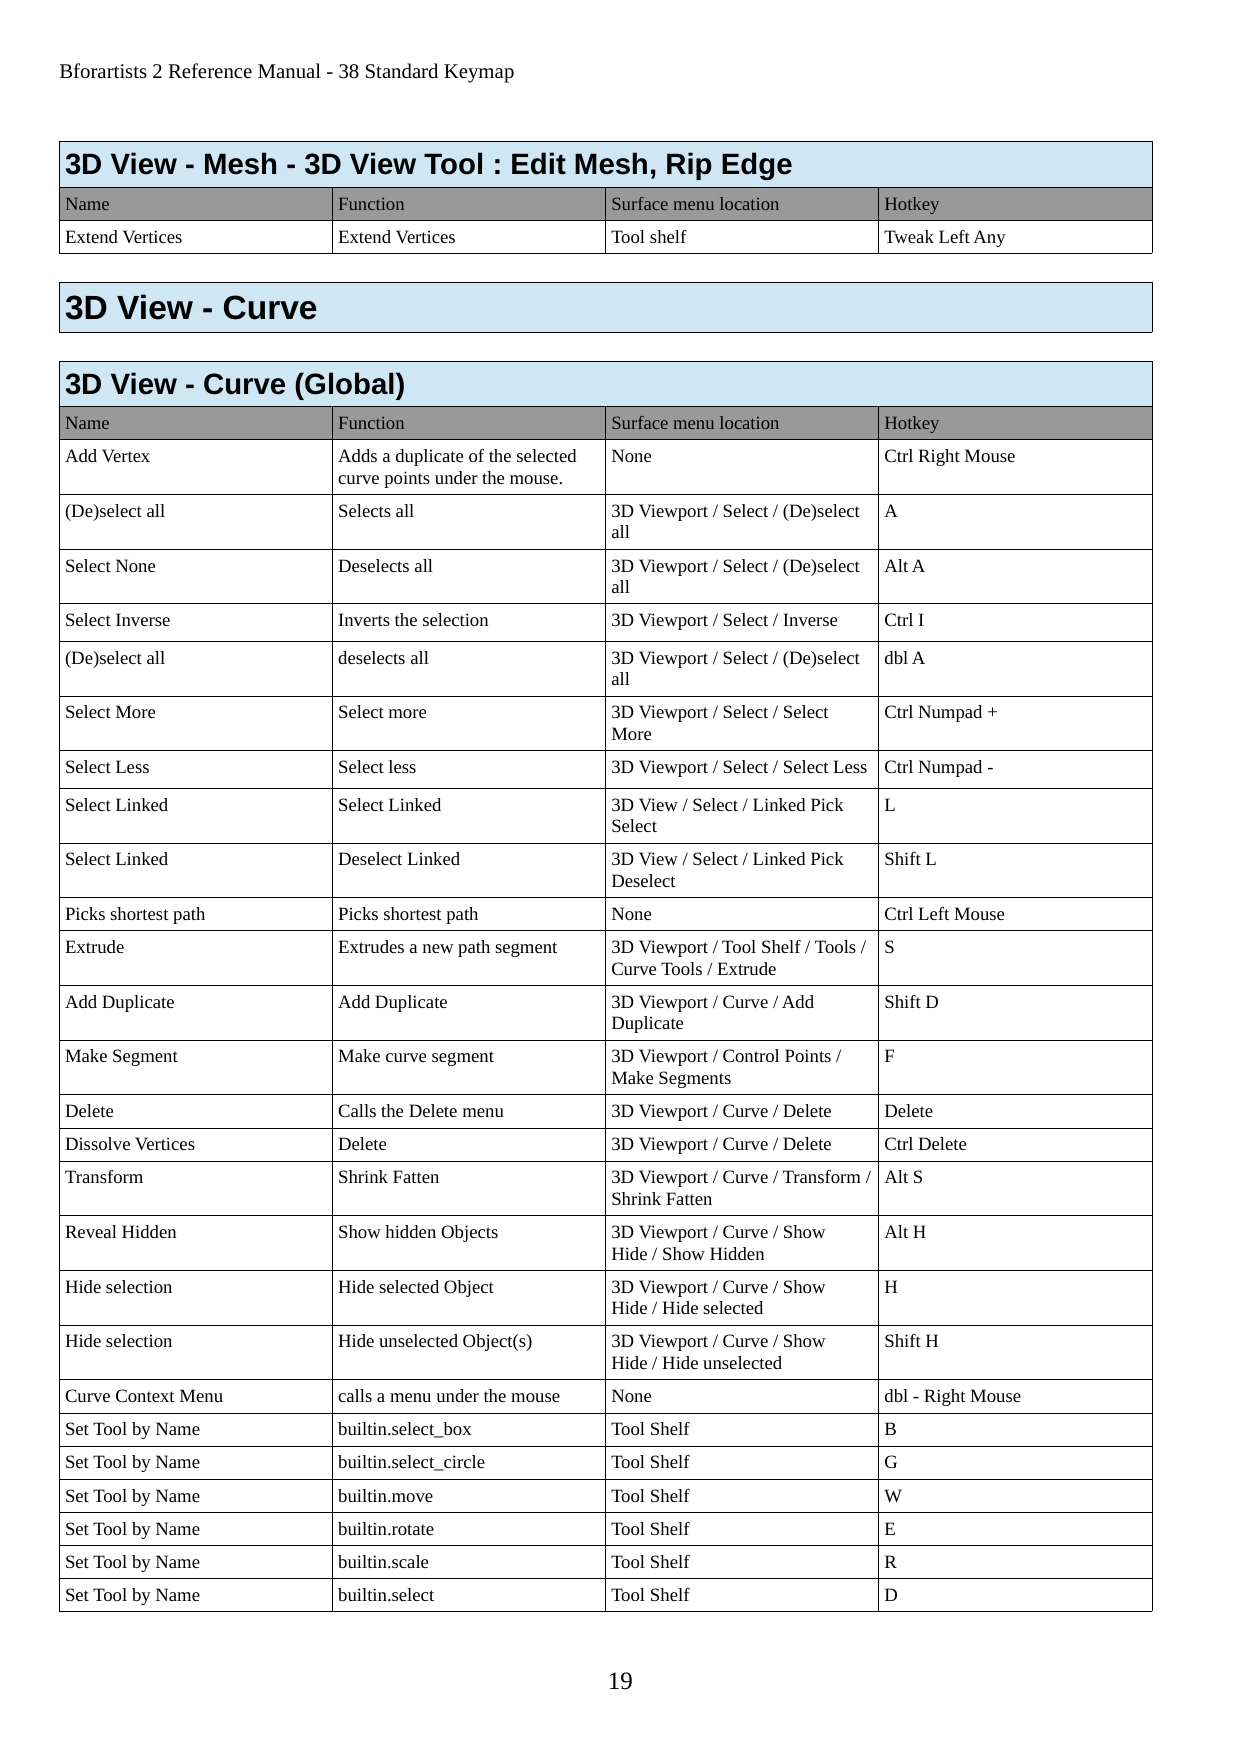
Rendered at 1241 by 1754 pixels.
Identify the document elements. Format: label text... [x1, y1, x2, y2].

table_cell Name [60, 407, 332, 439]
table_cell Transform [60, 1162, 332, 1215]
table_cell Surface menu location [606, 188, 878, 220]
table_cell dbl - Right Mouse [879, 1380, 1152, 1412]
table_cell Ctrl Numpad + [879, 697, 1152, 750]
table_cell Make Segment [60, 1041, 332, 1094]
table_cell Tool Shelf [606, 1513, 878, 1545]
table_cell 3D Viewport / Curve / Transform / Shrink Fatten [606, 1162, 878, 1215]
table_cell Ctrl Right Mouse [879, 440, 1152, 494]
table_cell Ctrl Delete [879, 1129, 1152, 1161]
table_cell 3D Viewport / Select / (De)select all [606, 495, 878, 549]
table_cell Alt A [879, 550, 1152, 603]
table_cell Hide selected Object [333, 1271, 605, 1324]
table_cell Hide unselected Object(s) [333, 1326, 605, 1379]
table_cell builtin.scale [333, 1546, 605, 1578]
table_cell 3D Viewport / Select / (De)select all [606, 550, 878, 603]
table_cell 3D View / Select / Linked Pick Deselect [606, 844, 878, 897]
table_cell Tool Shelf [606, 1414, 878, 1446]
table_cell Tweak Left Any [879, 221, 1152, 253]
table_header 3D View - Curve (Global) [60, 362, 1152, 406]
table_cell (De)select all [60, 642, 332, 696]
table_cell 3D Viewport / Curve / Show Hide / Hide selected [606, 1271, 878, 1324]
table_cell Hotkey [879, 188, 1152, 220]
table_cell None [606, 898, 878, 930]
table_header 3D View - Mesh - 3D View Tool : Edit Mesh, Rip Edge [60, 142, 1152, 187]
table_cell Set Tool by Name [60, 1579, 332, 1611]
table_cell deselects all [333, 642, 605, 696]
table_cell builtin.rotate [333, 1513, 605, 1545]
table_cell Adds a duplicate of the selected curve points under the mouse. [333, 440, 605, 494]
table_cell Selects all [333, 495, 605, 549]
table_cell Delete [60, 1095, 332, 1127]
table_cell 3D View / Select / Linked Pick Select [606, 789, 878, 842]
table_cell Select Linked [60, 844, 332, 897]
table_cell Delete [879, 1095, 1152, 1127]
table_cell Select Inverse [60, 604, 332, 641]
table_cell Deselect Linked [333, 844, 605, 897]
table_cell A [879, 495, 1152, 549]
table_cell Shrink Fatten [333, 1162, 605, 1215]
table_cell Tool Shelf [606, 1480, 878, 1512]
table_cell Shift L [879, 844, 1152, 897]
table_cell 3D Viewport / Curve / Add Duplicate [606, 986, 878, 1039]
table_cell Reveal Hidden [60, 1216, 332, 1270]
table_cell Set Tool by Name [60, 1546, 332, 1578]
table_cell Function [333, 188, 605, 220]
table_cell W [879, 1480, 1152, 1512]
table_cell L [879, 789, 1152, 842]
table_cell Curve Context Menu [60, 1380, 332, 1412]
table_cell Hotkey [879, 407, 1152, 439]
table_cell Select Linked [60, 789, 332, 842]
table_cell Extrudes a new path segment [333, 931, 605, 985]
table_cell Ctrl I [879, 604, 1152, 641]
table_cell Alt H [879, 1216, 1152, 1270]
table_cell Tool Shelf [606, 1579, 878, 1611]
table_cell Function [333, 407, 605, 439]
table_cell Set Tool by Name [60, 1513, 332, 1545]
table_cell Hide selection [60, 1271, 332, 1324]
table_cell 3D Viewport / Curve / Delete [606, 1129, 878, 1161]
table_cell F [879, 1041, 1152, 1094]
table_cell Picks shortest path [60, 898, 332, 930]
table_cell Picks shortest path [333, 898, 605, 930]
table_cell Set Tool by Name [60, 1414, 332, 1446]
table_cell Alt S [879, 1162, 1152, 1215]
table_cell S [879, 931, 1152, 985]
table_cell Shift H [879, 1326, 1152, 1379]
table_cell Surface menu location [606, 407, 878, 439]
table_cell 3D Viewport / Select / Select Less [606, 751, 878, 788]
table_cell E [879, 1513, 1152, 1545]
table_cell Tool Shelf [606, 1546, 878, 1578]
table_cell builtin.select_box [333, 1414, 605, 1446]
table_cell Calls the Delete menu [333, 1095, 605, 1127]
table_cell None [606, 1380, 878, 1412]
table_cell Deselects all [333, 550, 605, 603]
table_cell 3D Viewport / Control Points / Make Segments [606, 1041, 878, 1094]
table_cell 3D Viewport / Select / Select More [606, 697, 878, 750]
table_cell Delete [333, 1129, 605, 1161]
table_cell Show hidden Objects [333, 1216, 605, 1270]
table_cell Extend Vertices [333, 221, 605, 253]
table_cell Ctrl Numpad - [879, 751, 1152, 788]
table_cell D [879, 1579, 1152, 1611]
table_cell Add Duplicate [333, 986, 605, 1039]
table_cell Tool shelf [606, 221, 878, 253]
table_cell Select More [60, 697, 332, 750]
table_cell dbl A [879, 642, 1152, 696]
table_cell Set Tool by Name [60, 1447, 332, 1479]
table_cell calls a menu under the mouse [333, 1380, 605, 1412]
table_cell Make curve segment [333, 1041, 605, 1094]
table_cell Extrude [60, 931, 332, 985]
table_cell 3D Viewport / Curve / Show Hide / Show Hidden [606, 1216, 878, 1270]
table_cell Add Duplicate [60, 986, 332, 1039]
table_cell Inverts the selection [333, 604, 605, 641]
table_cell Dissolve Vertices [60, 1129, 332, 1161]
table_cell Select Linked [333, 789, 605, 842]
table_cell builtin.select_circle [333, 1447, 605, 1479]
table_cell Select more [333, 697, 605, 750]
table_cell R [879, 1546, 1152, 1578]
table_cell Select None [60, 550, 332, 603]
table_cell Set Tool by Name [60, 1480, 332, 1512]
table_cell 3D Viewport / Curve / Show Hide / Hide unselected [606, 1326, 878, 1379]
table_cell 3D Viewport / Select / (De)select all [606, 642, 878, 696]
table_cell 3D Viewport / Select / Inverse [606, 604, 878, 641]
table_header 3D View - Curve [60, 283, 1152, 332]
table_cell Tool Shelf [606, 1447, 878, 1479]
table_cell Ctrl Left Mouse [879, 898, 1152, 930]
table_cell G [879, 1447, 1152, 1479]
table_cell Add Vertex [60, 440, 332, 494]
table_cell 3D Viewport / Curve / Delete [606, 1095, 878, 1127]
table_cell (De)select all [60, 495, 332, 549]
table_cell H [879, 1271, 1152, 1324]
table_cell Extend Vertices [60, 221, 332, 253]
table_cell Select less [333, 751, 605, 788]
table_cell None [606, 440, 878, 494]
table_cell 3D Viewport / Tool Shelf / Tools / Curve Tools / Extrude [606, 931, 878, 985]
table_cell builtin.move [333, 1480, 605, 1512]
table_cell builtin.select [333, 1579, 605, 1611]
table_cell B [879, 1414, 1152, 1446]
table_cell Select Less [60, 751, 332, 788]
table_cell Name [60, 188, 332, 220]
table_cell Hide selection [60, 1326, 332, 1379]
table_cell Shift D [879, 986, 1152, 1039]
